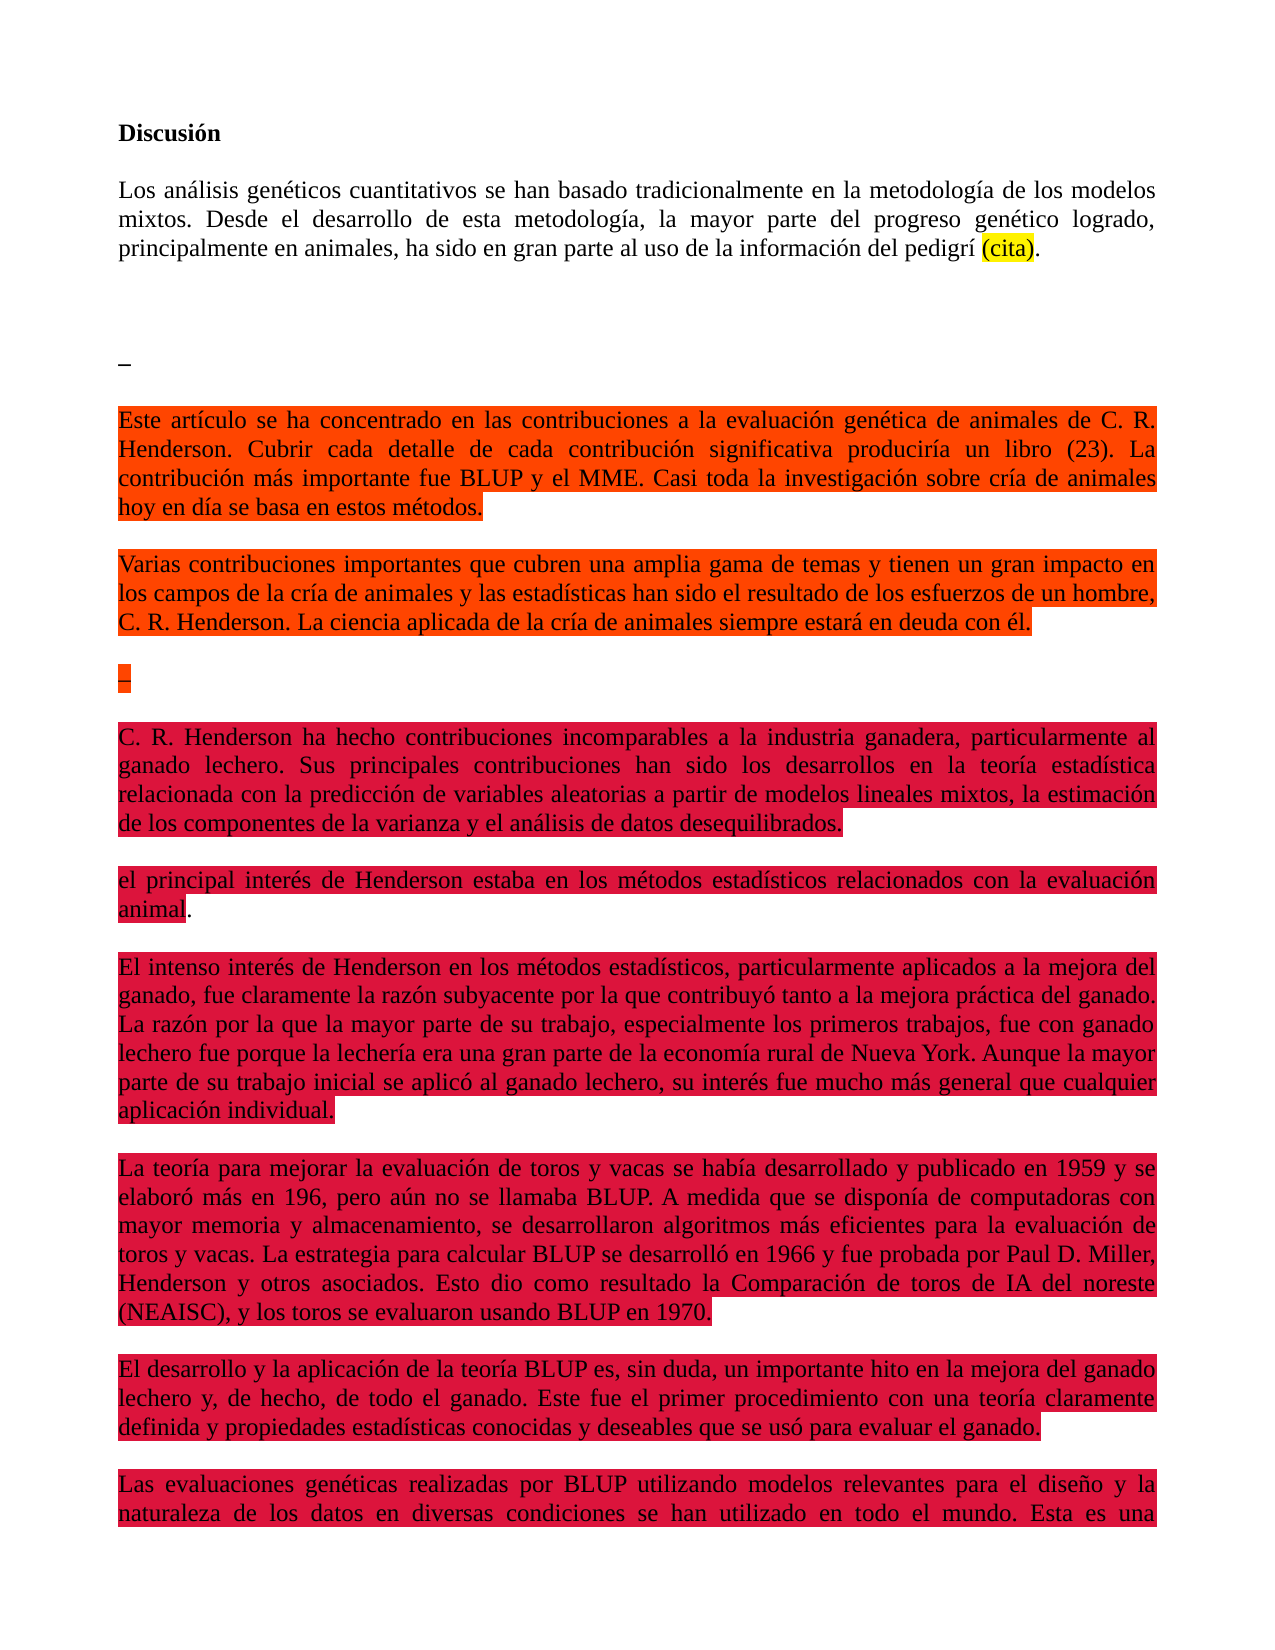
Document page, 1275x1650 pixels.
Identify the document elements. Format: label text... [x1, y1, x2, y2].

text el principal interés de Henderson estaba en los métodos estadísticos relacionados con la evaluación animal. [118, 866, 1157, 923]
text – [118, 664, 1157, 693]
text El desarrollo y la aplicación de la teoría BLUP es, sin duda, un importante hito en la mejora del ganado lechero y, de hecho, de todo el ganado. Este fue el primer procedimiento con una teoría claramente definida y propiedades estadísticas conocidas y deseables que se usó para evaluar el ganado. [118, 1354, 1157, 1441]
text Los análisis genéticos cuantitativos se han basado tradicionalmente en la metodología de los modelos mixtos. Desde el desarrollo de esta metodología, la mayor parte del progreso genético logrado, principalmente en animales, ha sido en gran parte al uso de la información del pedigrí (cita). [118, 176, 1157, 262]
text La teoría para mejorar la evaluación de toros y vacas se había desarrollado y publicado en 1959 y se elaboró ​​más en 196, pero aún no se llamaba BLUP. A medida que se disponía de computadoras con mayor memoria y almacenamiento, se desarrollaron algoritmos más eficientes para la evaluación de toros y vacas. La estrategia para calcular BLUP se desarrolló en 1966 y fue probada por Paul D. Miller, Henderson y otros asociados. Esto dio como resultado la Comparación de toros de IA del noreste (NEAISC), y los toros se evaluaron usando BLUP en 1970. [118, 1153, 1157, 1326]
text El intenso interés de Henderson en los métodos estadísticos, particularmente aplicados a la mejora del ganado, fue claramente la razón subyacente por la que contribuyó tanto a la mejora práctica del ganado. La razón por la que la mayor parte de su trabajo, especialmente los primeros trabajos, fue con ganado lechero fue porque la lechería era una gran parte de la economía rural de Nueva York. Aunque la mayor parte de su trabajo inicial se aplicó al ganado lechero, su interés fue mucho más general que cualquier aplicación individual. [118, 952, 1157, 1124]
text Las evaluaciones genéticas realizadas por BLUP utilizando modelos relevantes para el diseño y la naturaleza de los datos en diversas condiciones se han utilizado en todo el mundo. Esta es una [118, 1469, 1157, 1527]
text C. R. Henderson ha hecho contribuciones incomparables a la industria ganadera, particularmente al ganado lechero. Sus principales contribuciones han sido los desarrollos en la teoría estadística relacionada con la predicción de variables aleatorias a partir de modelos lineales mixtos, la estimación de los componentes de la varianza y el análisis de datos desequilibrados. [118, 722, 1157, 837]
text Varias contribuciones importantes que cubren una amplia gama de temas y tienen un gran impacto en los campos de la cría de animales y las estadísticas han sido el resultado de los esfuerzos de un hombre, C. R. Henderson. La ciencia aplicada de la cría de animales siempre estará en deuda con él. [118, 549, 1157, 636]
text Discusión [118, 118, 1157, 147]
text Este artículo se ha concentrado en las contribuciones a la evaluación genética de animales de C. R. Henderson. Cubrir cada detalle de cada contribución significativa produciría un libro (23). La contribución más importante fue BLUP y el MME. Casi toda la investigación sobre cría de animales hoy en día se basa en estos métodos. [118, 406, 1157, 521]
text – [118, 348, 1157, 377]
